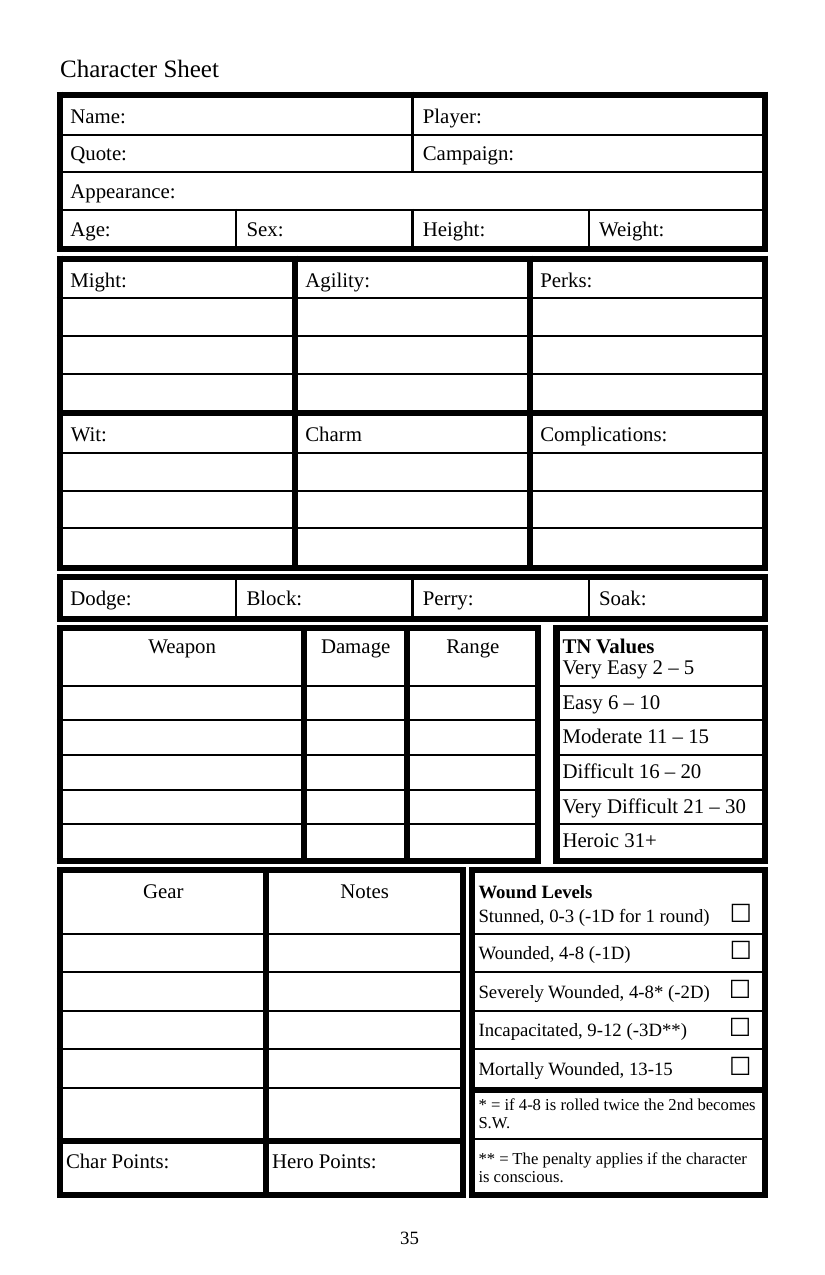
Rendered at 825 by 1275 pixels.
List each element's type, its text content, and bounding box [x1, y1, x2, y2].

table_cell [533, 454, 762, 489]
table_cell [63, 687, 301, 719]
table_cell Easy 6 – 10 [560, 687, 762, 719]
table_header Gear [63, 873, 263, 933]
table_cell Difficult 16 – 20 [560, 756, 762, 788]
table_cell ** = The penalty applies if the character is conscious. [475, 1140, 762, 1192]
table_header Perks: [533, 262, 762, 297]
table_header Agility: [298, 262, 527, 297]
table_cell Charm [298, 416, 527, 452]
table_cell [533, 337, 762, 372]
table_cell [63, 721, 301, 754]
table_cell Char Points: [63, 1144, 263, 1192]
table_cell Mortally Wounded, 13-15 ☐ [475, 1050, 762, 1087]
table_cell [541, 685, 553, 719]
table_cell [63, 529, 292, 565]
table_cell [63, 492, 292, 527]
table_cell [269, 935, 460, 971]
table_header Perry: [414, 580, 588, 616]
table_cell [541, 789, 553, 823]
table_cell Severely Wounded, 4-8* (-2D) ☐ [475, 973, 762, 1010]
table_cell Wounded, 4-8 (-1D) ☐ [475, 935, 762, 971]
table_cell [63, 791, 301, 823]
table_header Soak: [590, 580, 762, 616]
text Character Sheet [60, 54, 765, 83]
table_cell Sex: [237, 211, 411, 246]
table_cell [269, 1012, 460, 1048]
table_cell Complications: [533, 416, 762, 452]
table_cell [269, 973, 460, 1010]
table_cell Incapacitated, 9-12 (-3D**) ☐ [475, 1012, 762, 1048]
table_cell Moderate 11 – 15 [560, 721, 762, 754]
table_cell [63, 1089, 263, 1138]
table_header Dodge: [63, 580, 235, 616]
table_cell Heroic 31+ [560, 825, 762, 858]
table_cell [307, 825, 404, 858]
table_header Wound Levels Stunned, 0-3 (-1D for 1 round) ☐ [475, 873, 762, 933]
table_cell Very Difficult 21 – 30 [560, 791, 762, 823]
table_header Weapon [63, 631, 301, 685]
table_header Player: [414, 98, 762, 133]
table_cell Wit: [63, 416, 292, 452]
table_cell Appearance: [63, 173, 762, 209]
table_cell [63, 299, 292, 335]
table_header Damage [307, 631, 404, 685]
table_header [541, 625, 553, 685]
table_cell [307, 721, 404, 754]
table_cell [298, 529, 527, 565]
table_header Block: [237, 580, 411, 616]
table_cell [533, 299, 762, 335]
table_cell [307, 687, 404, 719]
table_cell [63, 375, 292, 410]
table_header Range [410, 631, 535, 685]
table_cell Weight: [590, 211, 762, 246]
table_cell [533, 375, 762, 410]
table_cell Quote: [63, 136, 411, 171]
table_cell [410, 791, 535, 823]
table_cell [63, 454, 292, 489]
table_cell [541, 754, 553, 788]
table_cell [63, 973, 263, 1010]
table_header TN Values Very Easy 2 – 5 [560, 631, 762, 685]
table_cell [63, 1012, 263, 1048]
table_cell [298, 375, 527, 410]
table_cell [307, 756, 404, 788]
table_cell Campaign: [414, 136, 762, 171]
table_cell [269, 1050, 460, 1087]
table_header Notes [269, 873, 460, 933]
table_cell [298, 492, 527, 527]
table_cell Height: [414, 211, 588, 246]
table_cell [541, 823, 553, 858]
table_cell [533, 529, 762, 565]
table_cell [307, 791, 404, 823]
table_cell [298, 299, 527, 335]
table_cell [410, 687, 535, 719]
table_cell Age: [63, 211, 235, 246]
table_header Name: [63, 98, 411, 133]
table_cell [533, 492, 762, 527]
table_cell [541, 719, 553, 754]
table_cell [63, 337, 292, 372]
table_header Might: [63, 262, 292, 297]
table_cell [269, 1089, 460, 1138]
table_cell [298, 337, 527, 372]
table_cell Hero Points: [269, 1144, 460, 1192]
table_cell * = if 4-8 is rolled twice the 2nd becomes S.W. [475, 1093, 762, 1138]
table_cell [63, 825, 301, 858]
table_cell [410, 721, 535, 754]
table_cell [298, 454, 527, 489]
table_cell [63, 1050, 263, 1087]
table_cell [410, 756, 535, 788]
table_cell [410, 825, 535, 858]
table_cell [63, 935, 263, 971]
table_cell [63, 756, 301, 788]
